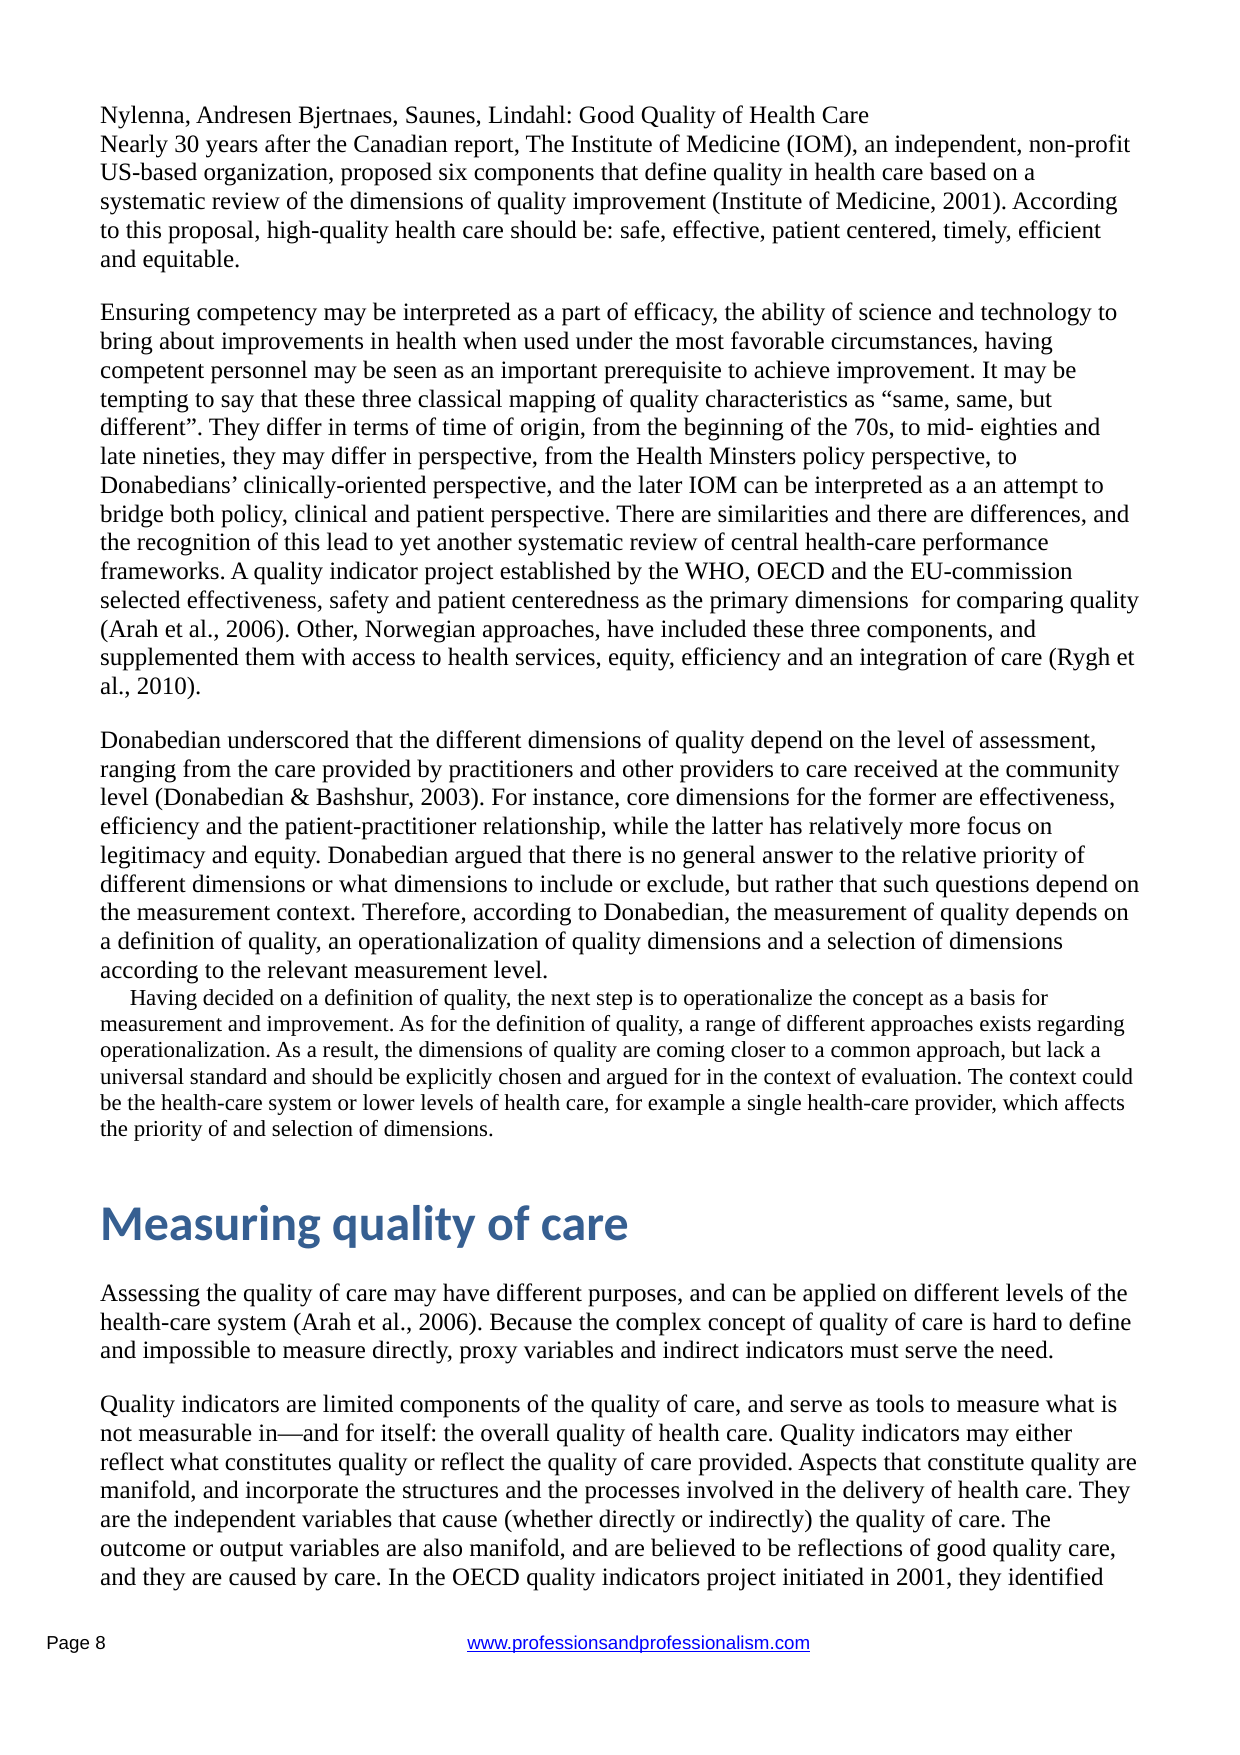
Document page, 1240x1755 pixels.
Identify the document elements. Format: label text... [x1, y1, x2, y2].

text Having decided on a definition of quality, the next step is to operationalize the concept as a basis for measurement and improvement. As for the definition of quality, a range of different approaches exists regarding operationalization. As a result, the dimensions of quality are coming closer to a common approach, but lack a universal standard and should be explicitly chosen and argued for in the context of evaluation. The context could be the health-care system or lower levels of health care, for example a single health-care provider, which affects the priority of and selection of dimensions. [100, 984, 1139, 1142]
text Ensuring competency may be interpreted as a part of efficacy, the ability of science and technology to bring about improvements in health when used under the most favorable circumstances, having competent personnel may be seen as an important prerequisite to achieve improvement. It may be tempting to say that these three classical mapping of quality characteristics as “same, same, but different”. They differ in terms of time of origin, from the beginning of the 70s, to mid- eighties and late nineties, they may differ in perspective, from the Health Minsters policy perspective, to Donabedians’ clinically-oriented perspective, and the later IOM can be interpreted as a an attempt to bridge both policy, clinical and patient perspective. There are similarities and there are differences, and the recognition of this lead to yet another systematic review of central health-care performance frameworks. A quality indicator project established by the WHO, OECD and the EU-commission selected effectiveness, safety and patient centeredness as the primary dimensions for comparing quality (Arah et al., 2006). Other, Norwegian approaches, have included these three components, and supplemented them with access to health services, equity, efficiency and an integration of care (Rygh et al., 2010). [100, 297, 1139, 700]
text Donabedian underscored that the different dimensions of quality depend on the level of assessment, ranging from the care provided by practitioners and other providers to care received at the community level (Donabedian & Bashshur, 2003). For instance, core dimensions for the former are effectiveness, efficiency and the patient-practitioner relationship, while the latter has relatively more focus on legitimacy and equity. Donabedian argued that there is no general answer to the relative priority of different dimensions or what dimensions to include or exclude, but rather that such questions depend on the measurement context. Therefore, according to Donabedian, the measurement of quality depends on a definition of quality, an operationalization of quality dimensions and a selection of dimensions according to the relevant measurement level. [100, 725, 1139, 984]
text Nearly 30 years after the Canadian report, The Institute of Medicine (IOM), an independent, non-profit US-based organization, proposed six components that define quality in health care based on a systematic review of the dimensions of quality improvement (Institute of Medicine, 2001). According to this proposal, high-quality health care should be: safe, effective, patient centered, timely, efficient and equitable. [100, 129, 1139, 272]
text Assessing the quality of care may have different purposes, and can be applied on different levels of the health-care system (Arah et al., 2006). Because the complex concept of quality of care is hard to define and impossible to measure directly, proxy variables and indirect indicators must serve the need. [100, 1278, 1139, 1364]
text Quality indicators are limited components of the quality of care, and serve as tools to measure what is not measurable in—and for itself: the overall quality of health care. Quality indicators may either reflect what constitutes quality or reflect the quality of care provided. Aspects that constitute quality are manifold, and incorporate the structures and the processes involved in the delivery of health care. They are the independent variables that cause (whether directly or indirectly) the quality of care. The outcome or output variables are also manifold, and are believed to be reflections of good quality care, and they are caused by care. In the OECD quality indicators project initiated in 2001, they identified [100, 1389, 1139, 1590]
subtitle Measuring quality of care [100, 1192, 1139, 1253]
